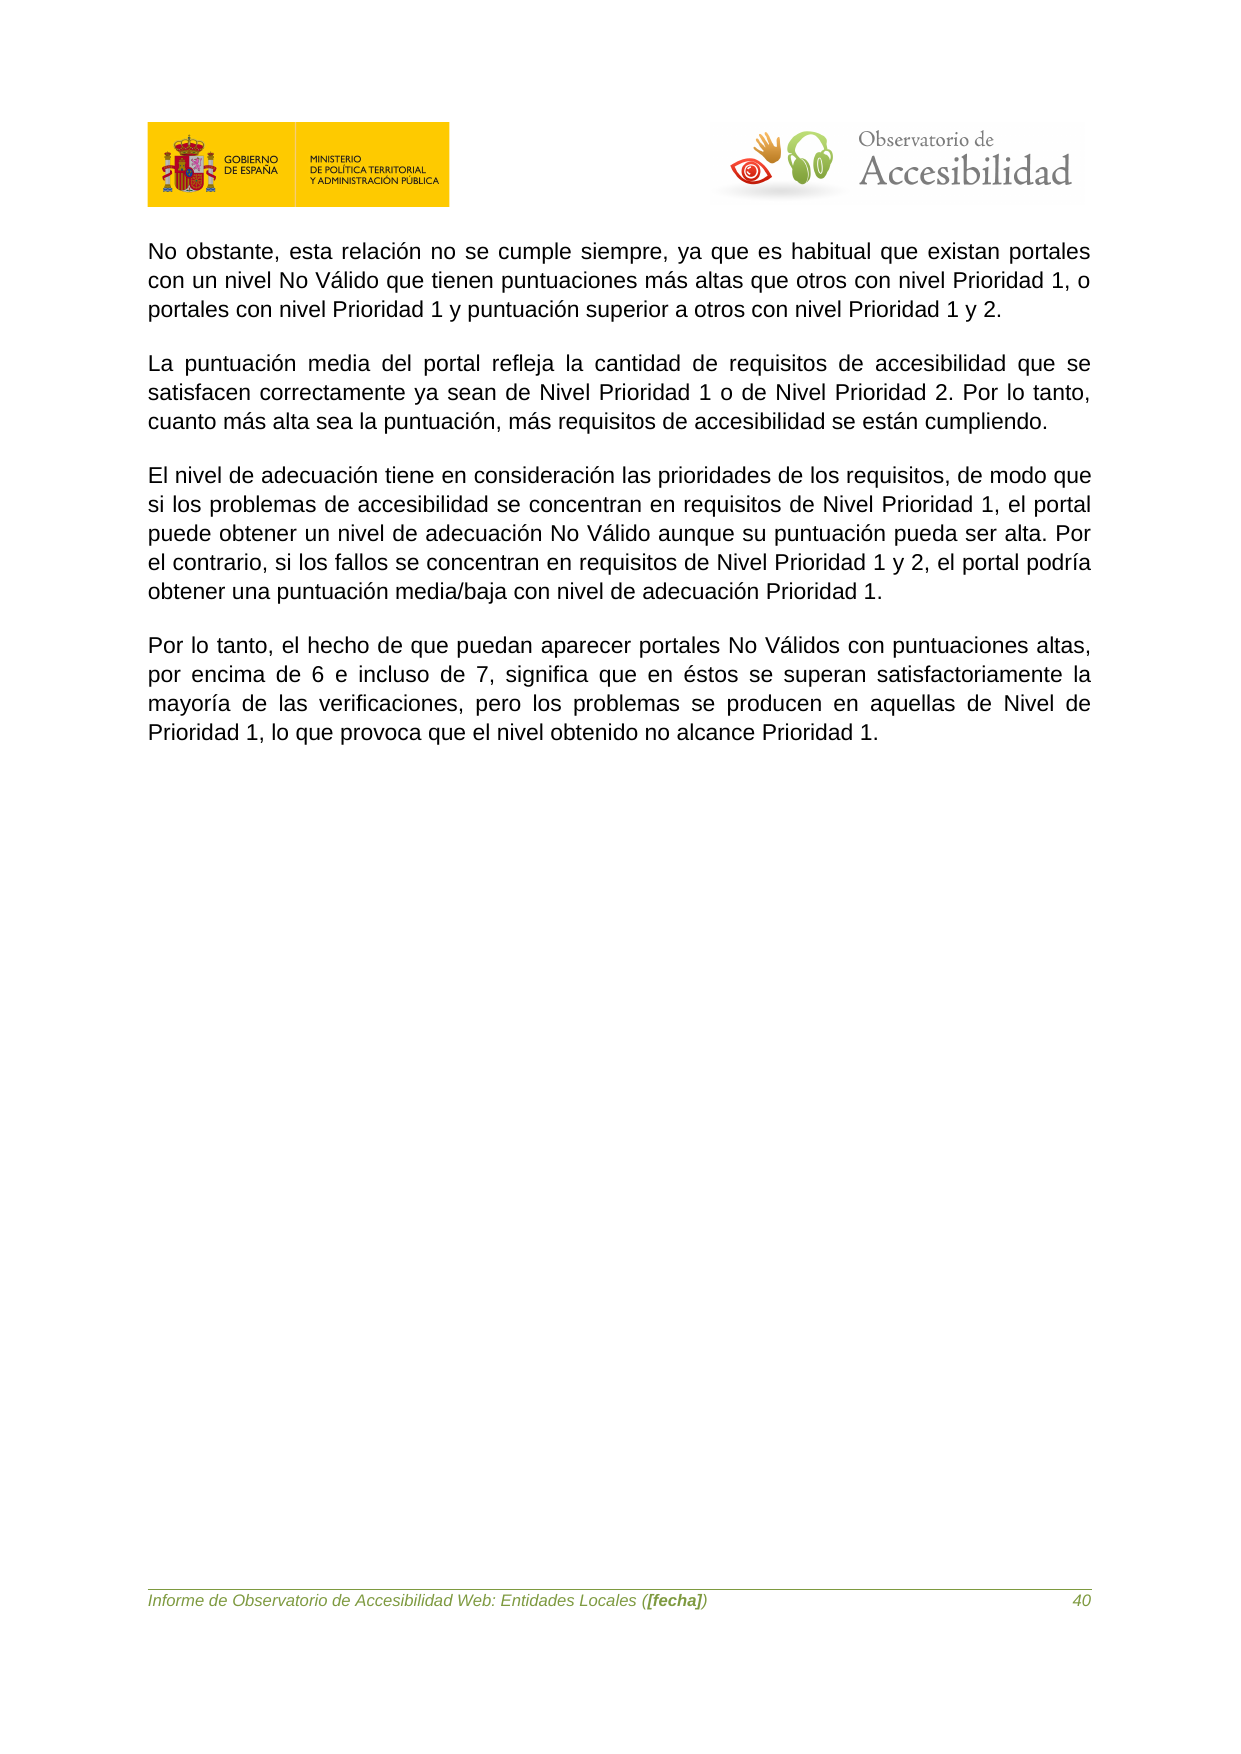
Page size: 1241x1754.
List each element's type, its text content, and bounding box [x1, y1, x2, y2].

text El nivel de adecuación tiene en consideración las prioridades de los requisitos, de modo que si los problemas de accesibilidad se concentran en requisitos de Nivel Prioridad 1, el portal puede obtener un nivel de adecuación No Válido aunque su puntuación pueda ser alta. Por el contrario, si los fallos se concentran en requisitos de Nivel Prioridad 1 y 2, el portal podría obtener una puntuación media/baja con nivel de adecuación Prioridad 1. [148, 462, 1092, 604]
text Por lo tanto, el hecho de que puedan aparecer portales No Válidos con puntuaciones altas, por encima de 6 e incluso de 7, significa que en éstos se superan satisfactoriamente la mayoría de las verificaciones, pero los problemas se producen en aquellas de Nivel de Prioridad 1, lo que provoca que el nivel obtenido no alcance Prioridad 1. [148, 632, 1092, 745]
text No obstante, esta relación no se cumple siempre, ya que es habitual que existan portales con un nivel No Válido que tienen puntuaciones más altas que otros con nivel Prioridad 1, o portales con nivel Prioridad 1 y puntuación superior a otros con nivel Prioridad 1 y 2. [148, 238, 1092, 322]
text La puntuación media del portal refleja la cantidad de requisitos de accesibilidad que se satisfacen correctamente ya sean de Nivel Prioridad 1 o de Nivel Prioridad 2. Por lo tanto, cuanto más alta sea la puntuación, más requisitos de accesibilidad se están cumpliendo. [148, 350, 1092, 434]
